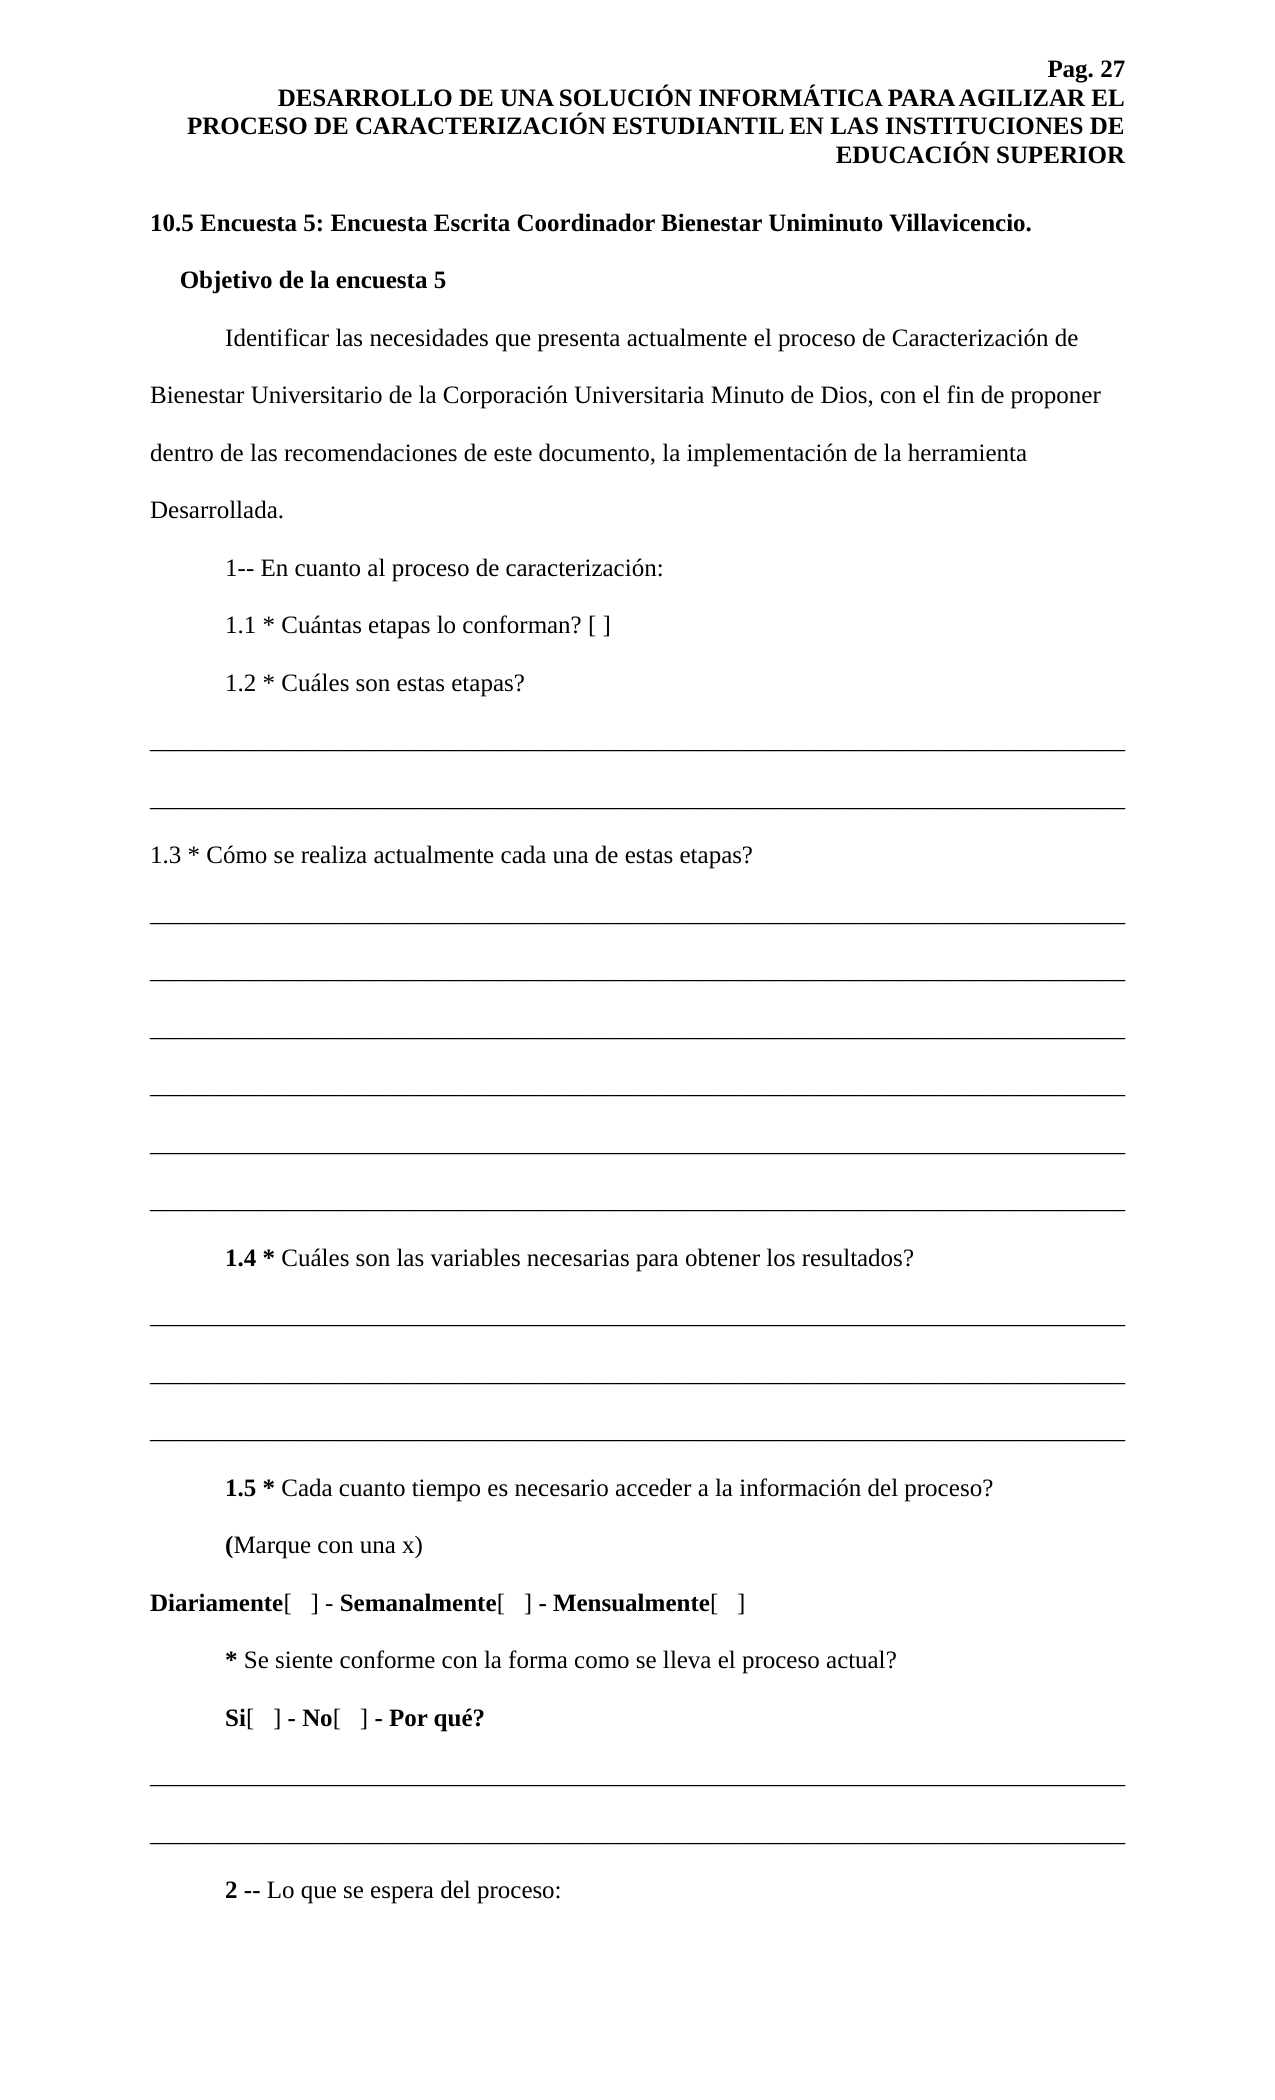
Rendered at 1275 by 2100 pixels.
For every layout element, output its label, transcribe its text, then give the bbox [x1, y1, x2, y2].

text ______________________________________________________________________________ [150, 1300, 1125, 1325]
text ______________________________________________________________________________ [150, 1013, 1125, 1038]
text ______________________________________________________________________________ [150, 955, 1125, 980]
text ______________________________________________________________________________ [150, 1128, 1125, 1153]
text ______________________________________________________________________________ [150, 1415, 1125, 1440]
text 1.2 * Cuáles son estas etapas? [150, 668, 1125, 697]
text ______________________________________________________________________________ [150, 1786, 1125, 1843]
text * Se siente conforme con la forma como se lleva el proceso actual? [150, 1645, 1125, 1674]
text 2 -- Lo que se espera del proceso: [150, 1875, 1125, 1904]
text ______________________________________________________________________________ [150, 1358, 1125, 1383]
text 1.4 * Cuáles son las variables necesarias para obtener los resultados? [150, 1243, 1125, 1272]
text ______________________________________________________________________________ [150, 898, 1125, 923]
text Identificar las necesidades que presenta actualmente el proceso de Caracterización de [150, 323, 1125, 352]
text Diariamente[ ] - Semanalmente[ ] - Mensualmente[ ] [150, 1588, 1125, 1617]
text Desarrollada. [150, 495, 1125, 524]
text 1.3 * Cómo se realiza actualmente cada una de estas etapas? [150, 840, 1125, 869]
text (Marque con una x) [150, 1530, 1125, 1559]
text 1-- En cuanto al proceso de caracterización: [150, 553, 1125, 582]
text Si[ ] - No[ ] - Por qué? ______________________________________________________________________________ [150, 1703, 1125, 1785]
subtitle 10.5 Encuesta 5: Encuesta Escrita Coordinador Bienestar Uniminuto Villavicencio. [150, 208, 1125, 237]
subtitle Objetivo de la encuesta 5 [150, 265, 1125, 294]
text Bienestar Universitario de la Corporación Universitaria Minuto de Dios, con el fin de proponer [150, 380, 1125, 409]
text ______________________________________________________________________________ [150, 751, 1125, 808]
text dentro de las recomendaciones de este documento, la implementación de la herramienta [150, 438, 1125, 467]
text ______________________________________________________________________________ [150, 1185, 1125, 1210]
text 1.1 * Cuántas etapas lo conforman? [ ] [150, 610, 1125, 639]
text ______________________________________________________________________________ [150, 725, 1125, 750]
text ______________________________________________________________________________ [150, 1039, 1125, 1095]
text 1.5 * Cada cuanto tiempo es necesario acceder a la información del proceso? [150, 1473, 1125, 1502]
